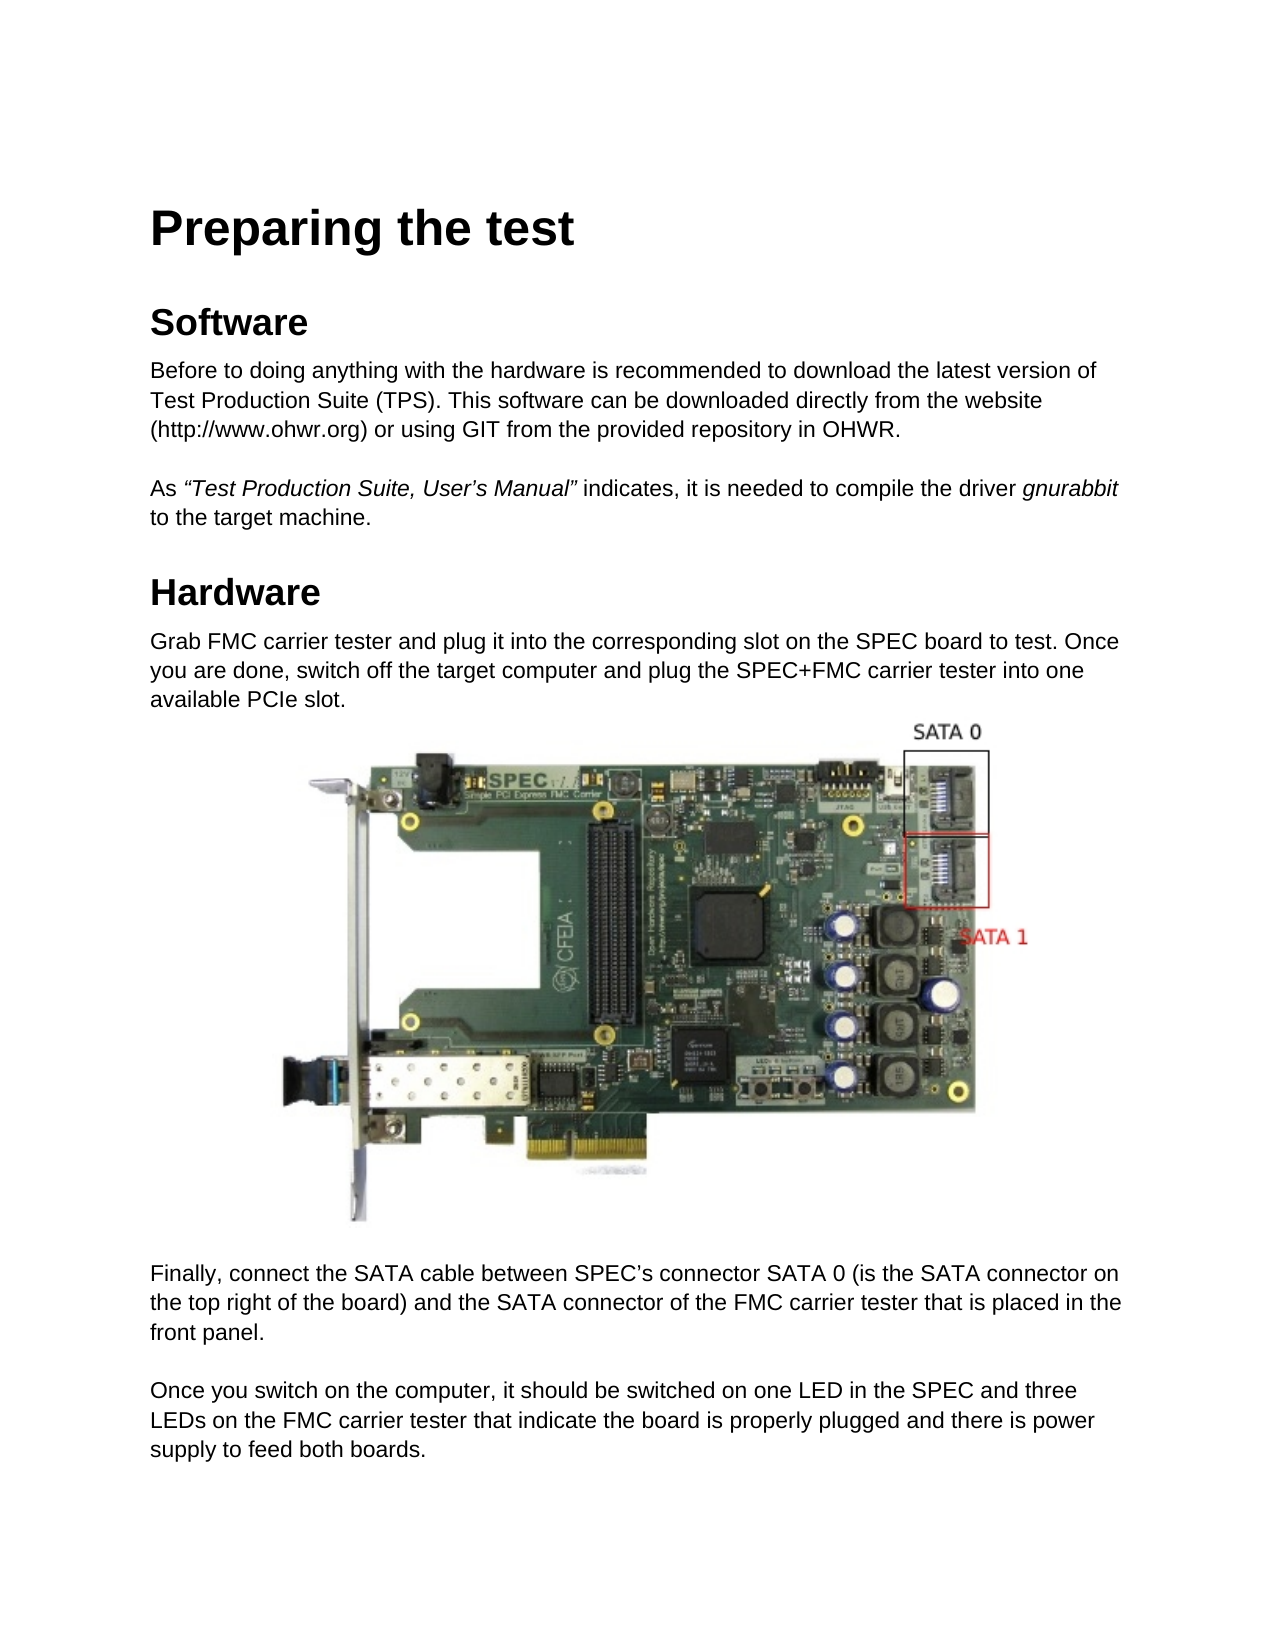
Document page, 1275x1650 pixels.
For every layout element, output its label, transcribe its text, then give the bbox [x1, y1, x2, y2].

subtitle Hardware [150, 572, 1125, 614]
text Grab FMC carrier tester and plug it into the corresponding slot on the SPEC board to test. Once you are done, switch off the target computer and plug the SPEC+FMC carrier tester into one available PCIe slot. [150, 628, 1125, 713]
subtitle Software [150, 302, 1125, 343]
text Once you switch on the computer, it should be switched on one LED in the SPEC and three LEDs on the FMC carrier tester that indicate the board is properly plugged and there is power supply to feed both boards. [150, 1378, 1125, 1462]
picture [246, 716, 1029, 1228]
subtitle Preparing the test [150, 200, 1125, 256]
text Before to doing anything with the hardware is recommended to download the latest version of Test Production Suite (TPS). This software can be downloaded directly from the website (http://www.ohwr.org) or using GIT from the provided repository in OHWR. [150, 358, 1125, 442]
text Finally, connect the SATA cable between SPEC’s connector SATA 0 (is the SATA connector on the top right of the board) and the SATA connector of the FMC carrier tester that is placed in the front panel. [150, 1261, 1125, 1345]
text As “Test Production Suite, User’s Manual” indicates, it is needed to compile the driver gnurabbit to the target machine. [150, 476, 1125, 531]
